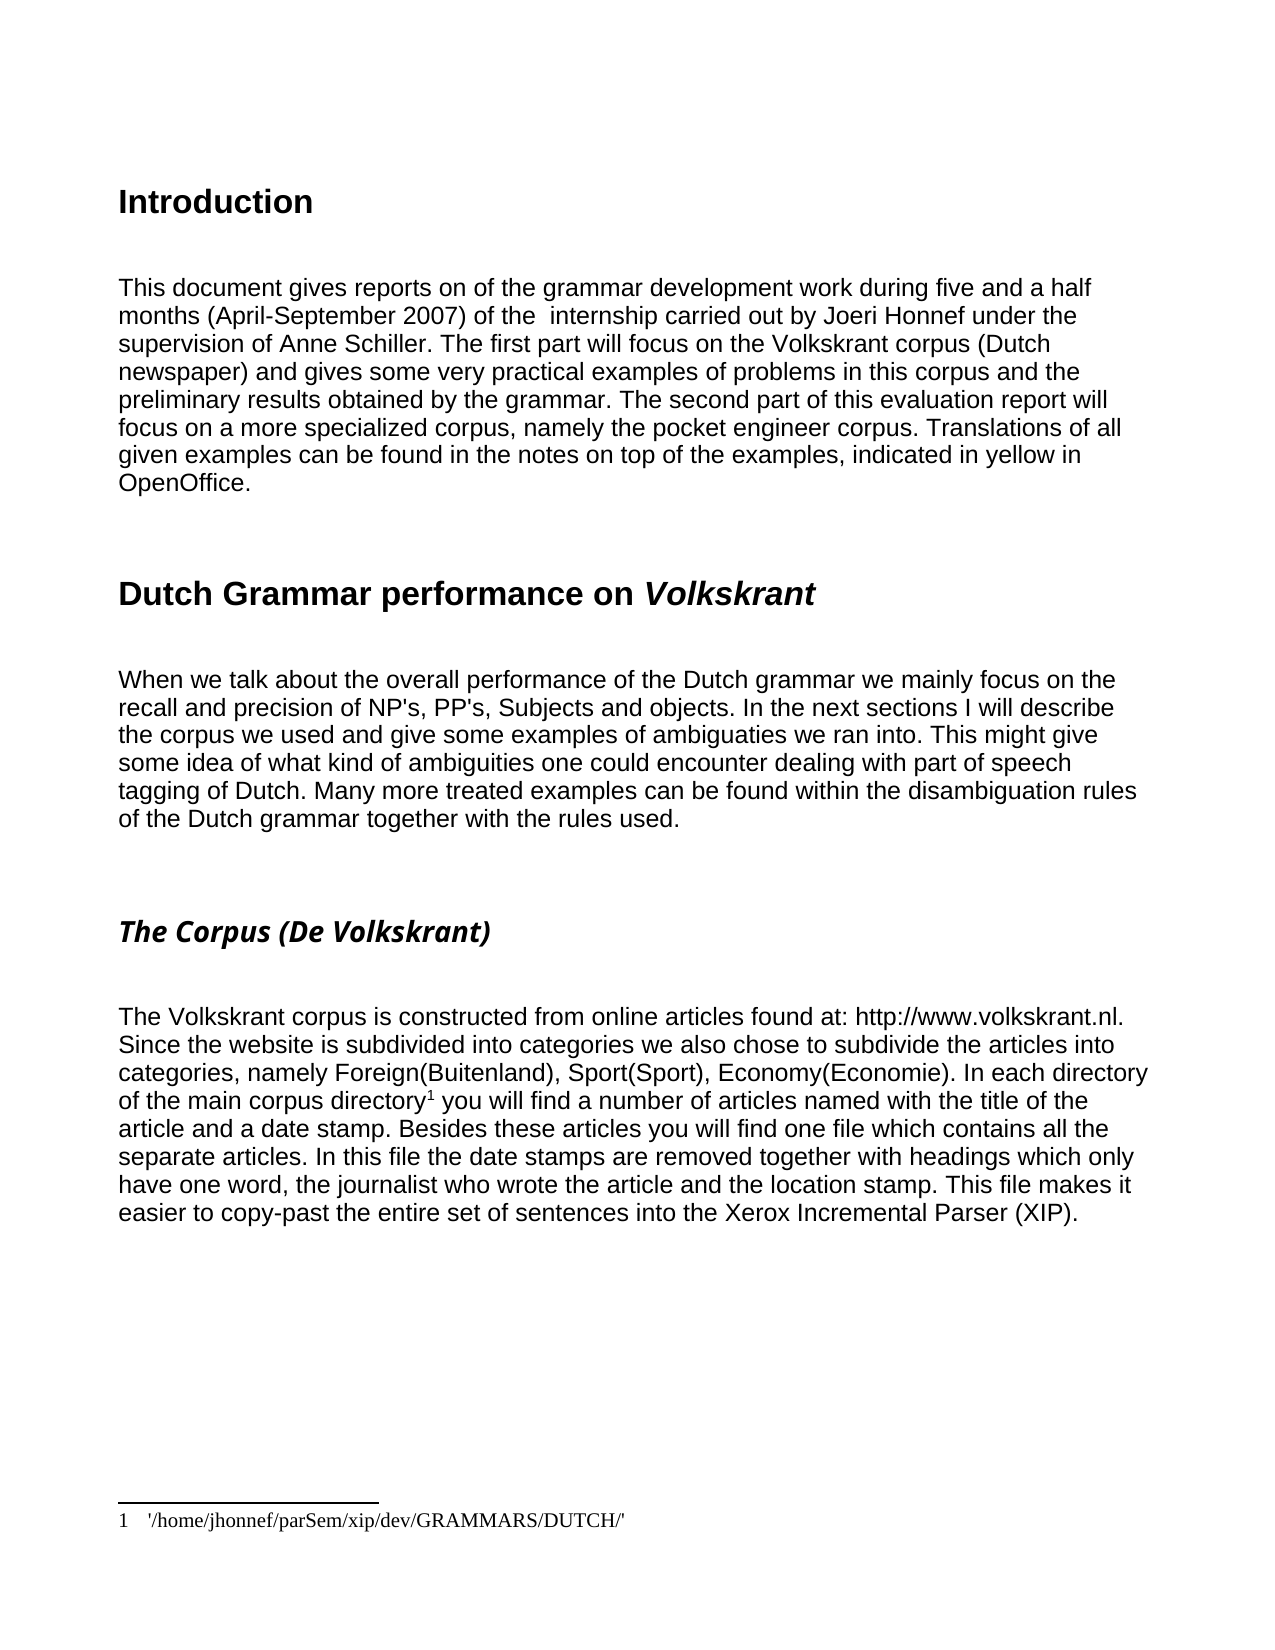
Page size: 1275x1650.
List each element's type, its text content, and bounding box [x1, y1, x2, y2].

text The Volkskrant corpus is constructed from online articles found at: http://www.volkskrant.nl. Since the website is subdivided into categories we also chose to subdivide the articles into categories, namely Foreign(Buitenland), Sport(Sport), Economy(Economie). In each directory of the main corpus directory you will find a number of articles named with the title of the article and a date stamp. Besides these articles you will find one file which contains all the separate articles. In this file the date stamps are removed together with headings which only have one word, the journalist who wrote the article and the location stamp. This file makes it easier to copy-past the entire set of sentences into the Xerox Incremental Parser (XIP). [118, 1003, 1157, 1227]
text '/home/jhonnef/parSem/xip/dev/GRAMMARS/DUTCH/' [118, 1509, 1157, 1532]
subtitle The Corpus (De Volkskrant) [118, 911, 1157, 951]
subtitle Introduction [118, 183, 1157, 221]
text This document gives reports on of the grammar development work during five and a half months (April-September 2007) of the internship carried out by Joeri Honnef under the supervision of Anne Schiller. The first part will focus on the Volkskrant corpus (Dutch newspaper) and gives some very practical examples of problems in this corpus and the preliminary results obtained by the grammar. The second part of this evaluation report will focus on a more specialized corpus, namely the pocket engineer corpus. Translations of all given examples can be found in the notes on top of the examples, indicated in yellow in OpenOffice. [118, 274, 1157, 497]
text When we talk about the overall performance of the Dutch grammar we mainly focus on the recall and precision of NP's, PP's, Subjects and objects. In the next sections I will describe the corpus we used and give some examples of ambiguaties we ran into. This might give some idea of what kind of ambiguities one could encounter dealing with part of speech tagging of Dutch. Many more treated examples can be found within the disambiguation rules of the Dutch grammar together with the rules used. [118, 665, 1157, 833]
subtitle Dutch Grammar performance on Volkskrant [118, 575, 1157, 612]
